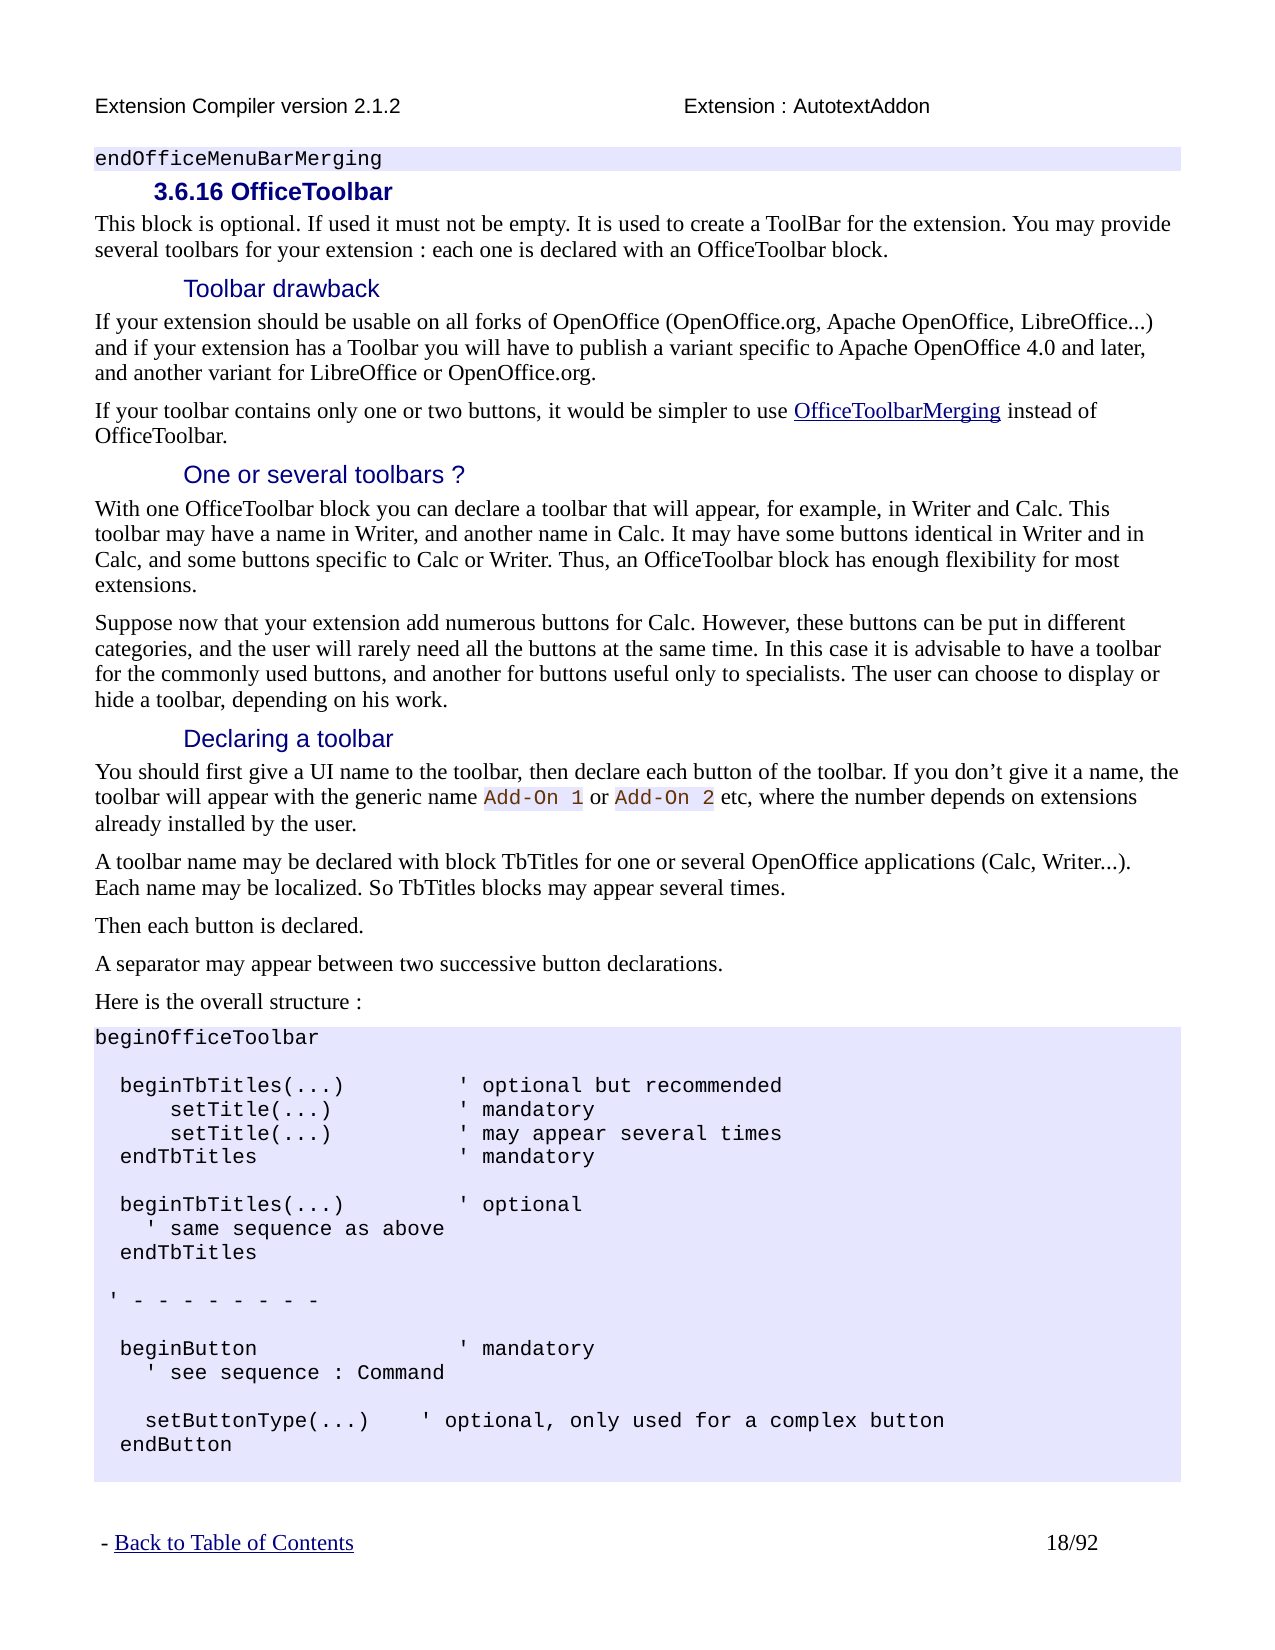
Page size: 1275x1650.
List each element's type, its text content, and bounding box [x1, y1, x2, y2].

text setTitle(...) ' may appear several times [94, 1122, 1181, 1146]
text beginOfficeToolbar [94, 1027, 1181, 1051]
text Then each button is declared. [94, 913, 1181, 938]
text Suppose now that your extension add numerous buttons for Calc. However, these buttons can be put in different categories, and the user will rarely need all the buttons at the same time. In this case it is advisable to have a toolbar for the commonly used buttons, and another for buttons useful only to specialists. The user can choose to display or hide a toolbar, depending on his work. [94, 610, 1181, 712]
text A separator may appear between two successive button declarations. [94, 951, 1181, 976]
text Here is the overall structure : [94, 989, 1181, 1014]
text With one OfficeToolbar block you can declare a toolbar that will appear, for example, in Writer and Calc. This toolbar may have a name in Writer, and another name in Calc. It may have some buttons identical in Writer and in Calc, and some buttons specific to Calc or Writer. Thus, an OfficeToolbar block has enough flexibility for most extensions. [94, 495, 1181, 597]
text You should first give a UI name to the toolbar, then declare each button of the toolbar. If you don’t give it a name, the toolbar will appear with the generic name Add-On 1 or Add-On 2 etc, where the number depends on extensions already installed by the user. [94, 758, 1181, 837]
text endTbTitles [94, 1242, 1181, 1266]
text If your extension should be usable on all forks of OpenOffice (OpenOffice.org, Apache OpenOffice, LibreOffice...) and if your extension has a Toolbar you will have to publish a variant specific to Apache OpenOffice 4.0 and later, and another variant for LibreOffice or OpenOffice.org. [94, 309, 1181, 385]
text endOfficeMenuBarMerging [94, 147, 1181, 171]
text endButton [94, 1434, 1181, 1458]
subtitle Declaring a toolbar [183, 724, 1181, 753]
subtitle One or several toolbars ? [183, 461, 1181, 489]
text setTitle(...) ' mandatory [94, 1098, 1181, 1122]
subtitle Toolbar drawback [183, 275, 1181, 303]
text beginTbTitles(...) ' optional but recommended [94, 1074, 1181, 1098]
text This block is optional. If used it must not be empty. It is used to create a ToolBar for the extension. You may provide several toolbars for your extension : each one is declared with an OfficeToolbar block. [94, 211, 1181, 262]
text setButtonType(...) ' optional, only used for a complex button [94, 1410, 1181, 1434]
text ' same sequence as above [94, 1218, 1181, 1242]
text ' see sequence : Command [94, 1362, 1181, 1386]
text beginTbTitles(...) ' optional [94, 1194, 1181, 1218]
text A toolbar name may be declared with block TbTitles for one or several OpenOffice applications (Calc, Writer...). Each name may be localized. So TbTitles blocks may appear several times. [94, 849, 1181, 900]
text If your toolbar contains only one or two buttons, it would be simpler to use OfficeToolbarMerging instead of OfficeToolbar. [94, 398, 1181, 449]
subtitle OfficeToolbar [153, 177, 1181, 205]
text beginButton ' mandatory [94, 1338, 1181, 1362]
text endTbTitles ' mandatory [94, 1146, 1181, 1170]
text ' - - - - - - - - [94, 1290, 1181, 1314]
